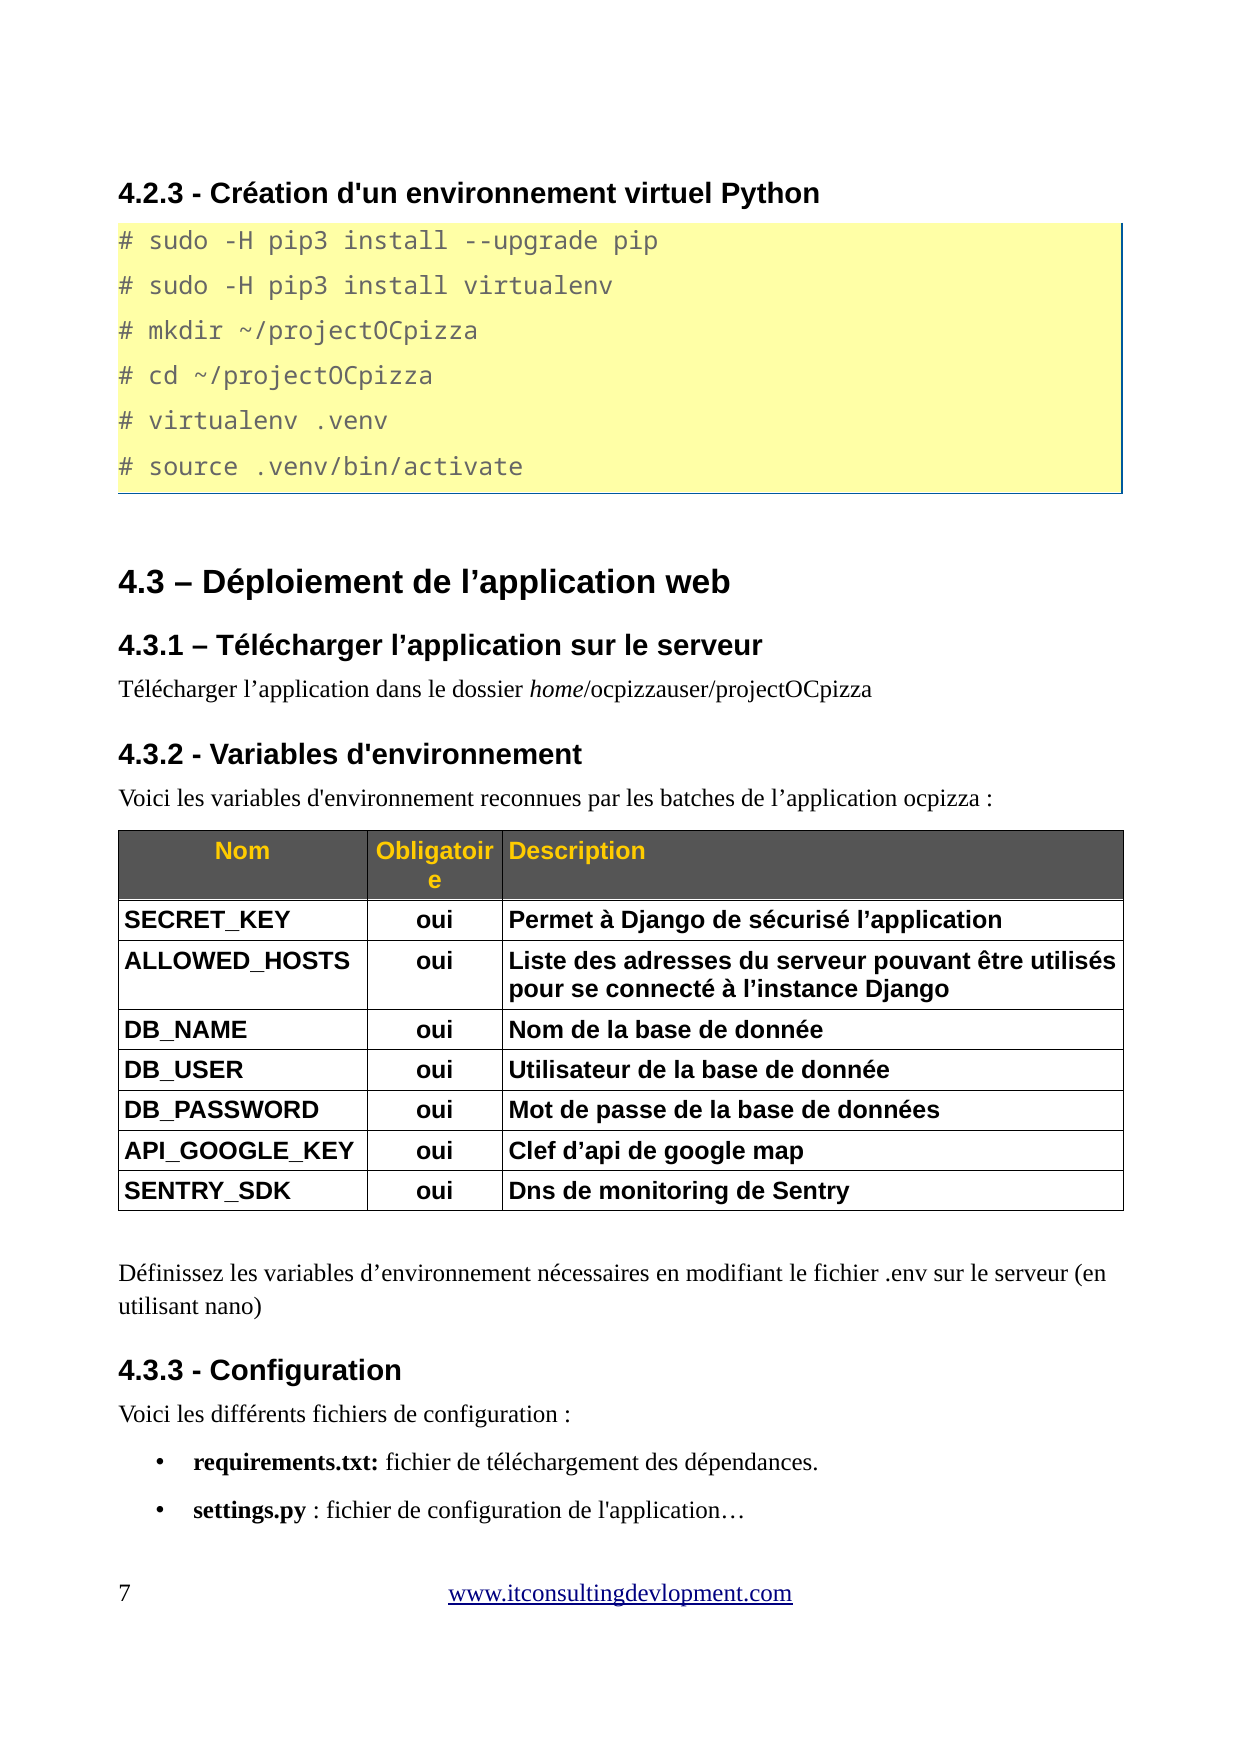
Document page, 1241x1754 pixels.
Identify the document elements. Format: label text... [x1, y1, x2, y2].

table_cell Liste des adresses du serveur pouvant être utilisés pour se connecté à l’instance Django [503, 941, 1123, 1009]
subtitle 4.2.3 - Création d'un environnement virtuel Python [118, 176, 1122, 210]
table_cell oui [368, 1010, 502, 1049]
subtitle 4.3.1 – Télécharger l’application sur le serveur [118, 628, 1122, 662]
table_cell oui [368, 901, 502, 940]
table_cell oui [368, 1091, 502, 1130]
table_header Description [503, 831, 1123, 899]
table_cell DB_USER [119, 1050, 367, 1089]
list settings.py : fichier de configuration de l'application… [156, 1495, 1122, 1523]
table_cell DB_NAME [119, 1010, 367, 1049]
table_header Obligatoire [368, 831, 502, 899]
table_cell oui [368, 1131, 502, 1170]
table_cell Utilisateur de la base de donnée [503, 1050, 1123, 1089]
subtitle 4.3.2 - Variables d'environnement [118, 737, 1122, 770]
table_cell oui [368, 1050, 502, 1089]
table_cell Permet à Django de sécurisé l’application [503, 901, 1123, 940]
table_cell ALLOWED_HOSTS [119, 941, 367, 1009]
table_cell oui [368, 941, 502, 1009]
text Voici les variables d'environnement reconnues par les batches de l’application ocpizza : [118, 783, 1122, 812]
table_cell Dns de monitoring de Sentry [503, 1171, 1123, 1210]
text Voici les différents fichiers de configuration : [118, 1399, 1122, 1428]
table_cell Mot de passe de la base de données [503, 1091, 1123, 1130]
text Définissez les variables d’environnement nécessaires en modifiant le fichier .env sur le serveur (en utilisant nano) [118, 1258, 1122, 1320]
table_header # sudo -H pip3 install --upgrade pip # sudo -H pip3 install virtualenv # mkdir ~/projectOCpizza # cd ~/projectOCpizza # virtualenv .venv # source .venv/bin/activate [118, 223, 1121, 492]
text Télécharger l’application dans le dossier home/ocpizzauser/projectOCpizza [118, 674, 1122, 703]
table_cell Nom de la base de donnée [503, 1010, 1123, 1049]
table_cell API_GOOGLE_KEY [119, 1131, 367, 1170]
table_cell Clef d’api de google map [503, 1131, 1123, 1170]
table_cell oui [368, 1171, 502, 1210]
table_header Nom [119, 831, 367, 899]
subtitle 4.3 – Déploiement de l’application web [118, 562, 1122, 601]
list requirements.txt: fichier de téléchargement des dépendances. [156, 1447, 1122, 1476]
subtitle 4.3.3 - Configuration [118, 1353, 1122, 1387]
table_cell DB_PASSWORD [119, 1091, 367, 1130]
table_cell SENTRY_SDK [119, 1171, 367, 1210]
table_cell SECRET_KEY [119, 901, 367, 940]
